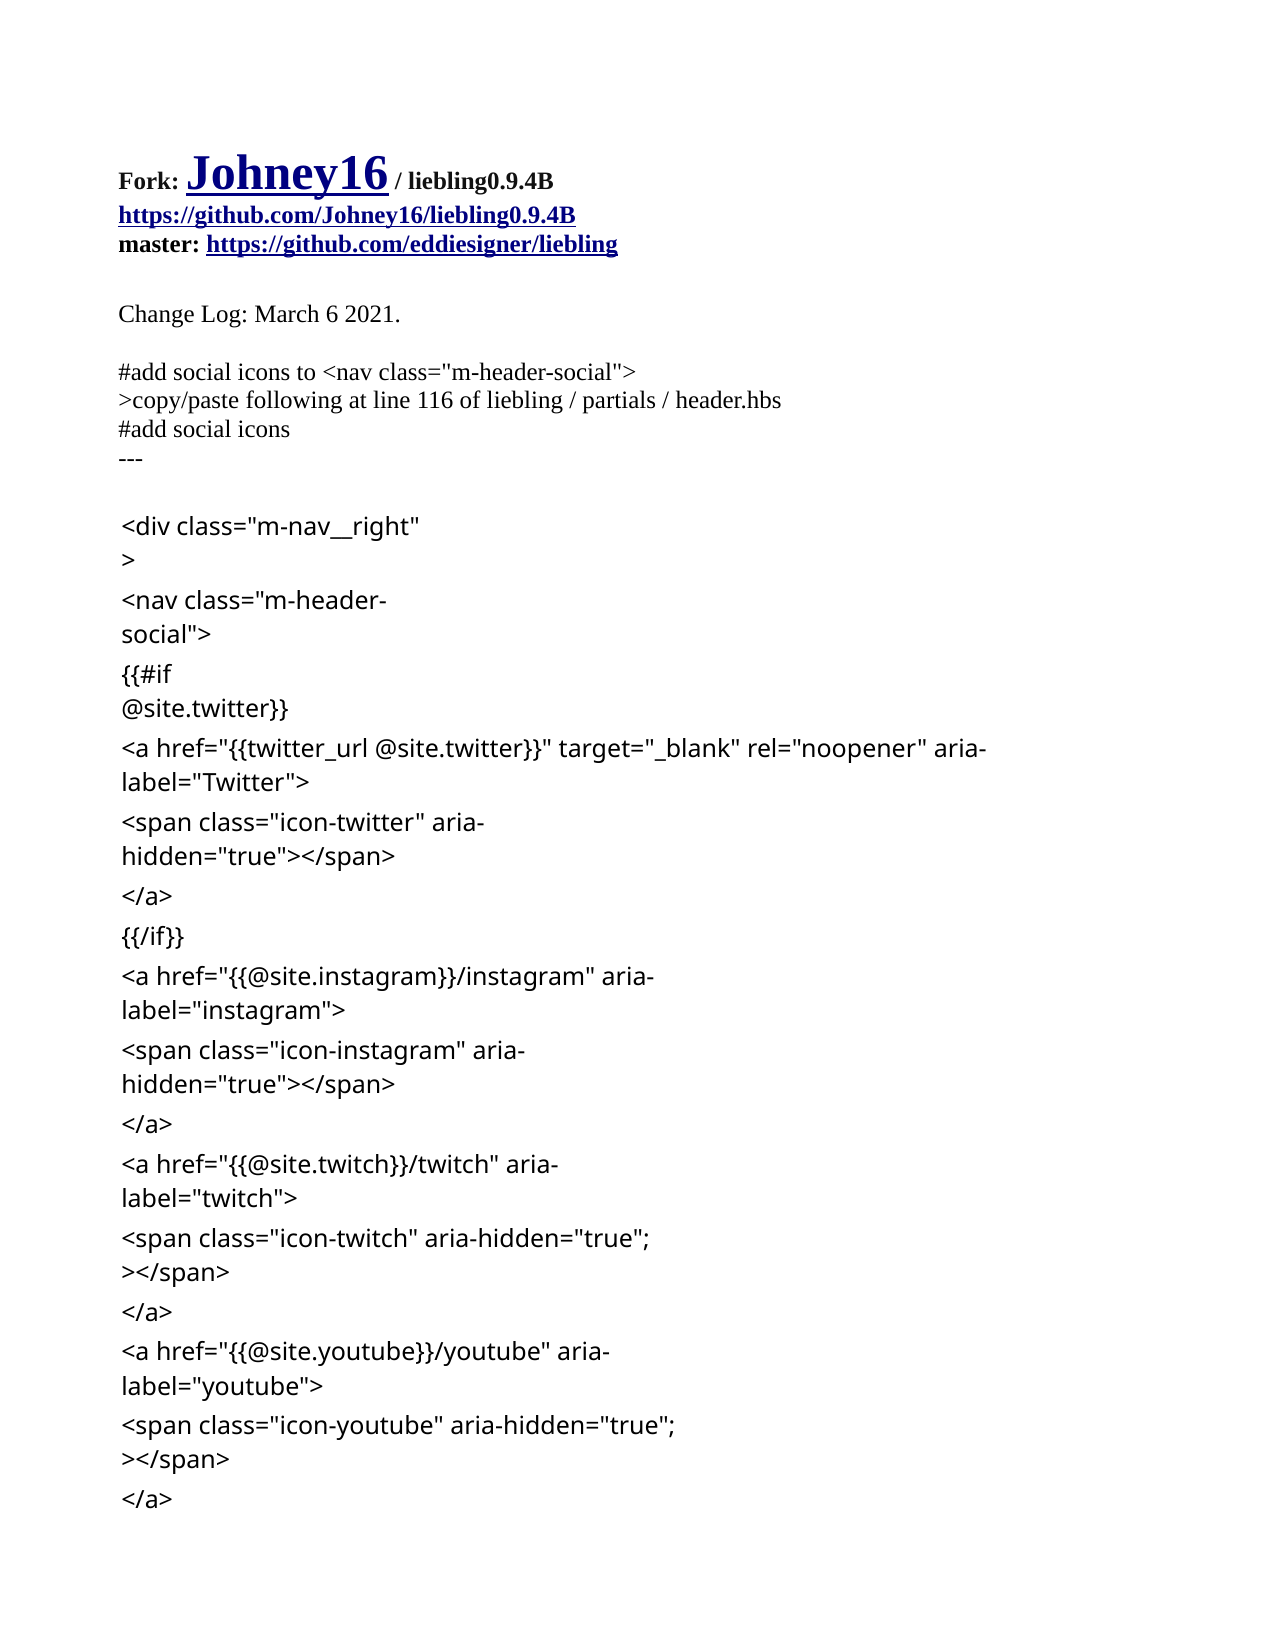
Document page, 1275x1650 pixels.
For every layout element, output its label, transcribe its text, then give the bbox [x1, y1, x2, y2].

subtitle Fork: Johney16 / liebling0.9.4B https://github.com/Johney16/liebling0.9.4B master: https://github.com/eddiesigner/liebling [118, 143, 1157, 258]
text --- [118, 443, 1157, 472]
table_header <span class="icon-instagram" aria-hidden="true"></span> [118, 1030, 723, 1103]
table_header <nav class="m-header-social"> [118, 580, 449, 654]
table_header <span class="icon-twitch" aria-hidden="true"; ></span> [118, 1217, 701, 1291]
table_header <div class="m-nav__right" > [118, 506, 426, 580]
table_header </a> [118, 1104, 181, 1143]
table_header <a href="{{twitter_url @site.twitter}}" target="_blank" rel="noopener" aria-label="Twitter"> [118, 728, 1075, 802]
table_header {{#if @site.twitter}} [118, 654, 346, 728]
table_header <a href="{{@site.twitch}}/twitch" aria-label="twitch"> [118, 1143, 697, 1217]
table_header </a> [118, 1479, 181, 1519]
table_header </a> [118, 876, 181, 916]
table_header <a href="{{@site.instagram}}/instagram" aria-label="instagram"> [118, 956, 804, 1029]
table_header <span class="icon-youtube" aria-hidden="true"; ></span> [118, 1405, 719, 1479]
table_header {{/if}} [118, 916, 206, 956]
text #add social icons to <nav class="m-header-social"> >copy/paste following at line 116 of liebling / partials / header.hbs #add social icons [118, 328, 1157, 443]
table_header <a href="{{@site.youtube}}/youtube" aria-label="youtube"> [118, 1331, 751, 1405]
text Change Log: March 6 2021. [118, 299, 1157, 328]
table_header </a> [118, 1291, 181, 1331]
table_header <span class="icon-twitter" aria-hidden="true"></span> [118, 802, 690, 876]
